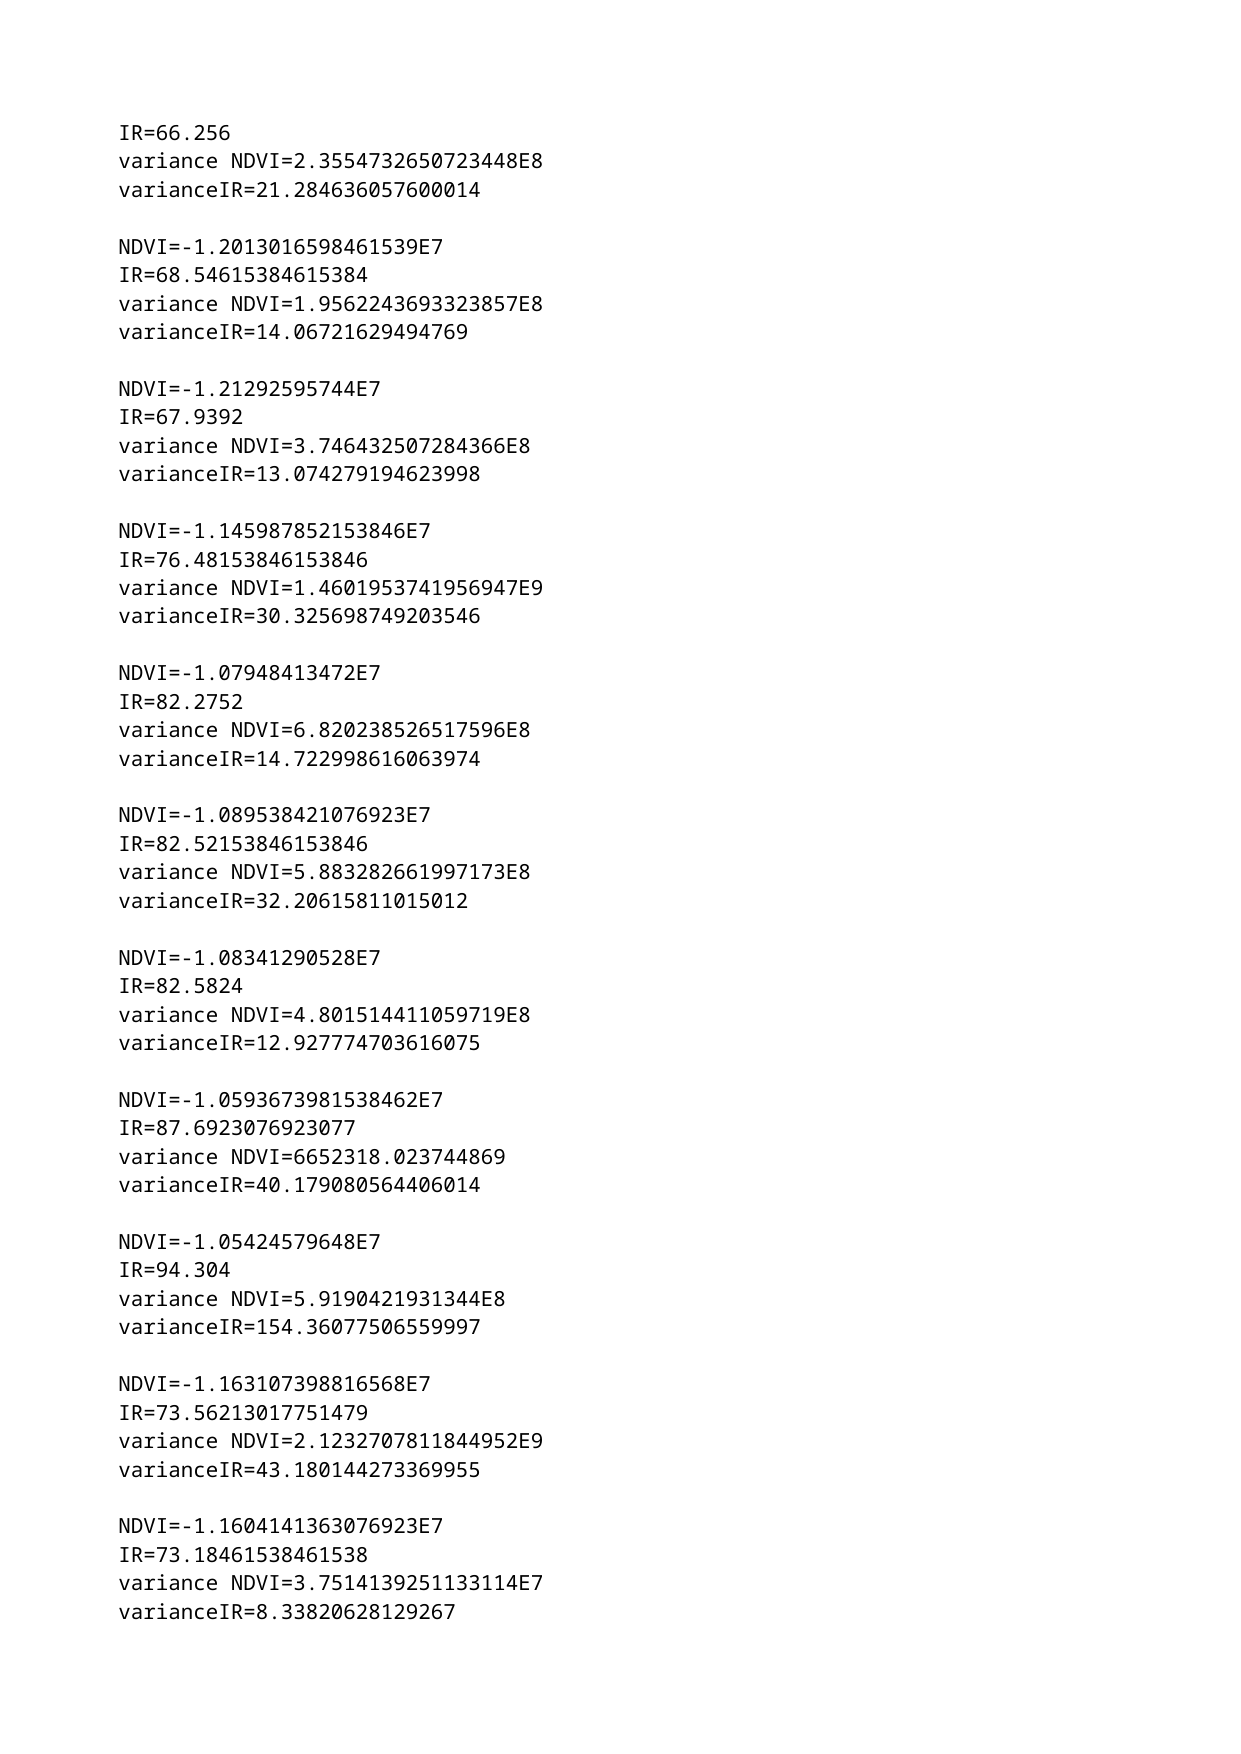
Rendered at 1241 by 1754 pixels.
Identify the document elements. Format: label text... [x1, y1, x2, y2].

text NDVI=-1.08341290528E7 [118, 943, 1122, 971]
text NDVI=-1.05424579648E7 [118, 1227, 1122, 1256]
text IR=66.256 [118, 118, 1122, 147]
text varianceIR=8.33820628129267 [118, 1597, 1122, 1625]
text IR=68.54615384615384 [118, 260, 1122, 289]
text variance NDVI=2.1232707811844952E9 [118, 1426, 1122, 1455]
text NDVI=-1.145987852153846E7 [118, 516, 1122, 545]
text variance NDVI=1.9562243693323857E8 [118, 289, 1122, 317]
text varianceIR=43.180144273369955 [118, 1455, 1122, 1483]
text IR=73.18461538461538 [118, 1540, 1122, 1568]
text varianceIR=12.927774703616075 [118, 1028, 1122, 1057]
text NDVI=-1.07948413472E7 [118, 658, 1122, 687]
text NDVI=-1.21292595744E7 [118, 374, 1122, 402]
text NDVI=-1.1604141363076923E7 [118, 1512, 1122, 1540]
text IR=73.56213017751479 [118, 1398, 1122, 1426]
text varianceIR=14.06721629494769 [118, 317, 1122, 346]
text variance NDVI=3.7514139251133114E7 [118, 1568, 1122, 1597]
text variance NDVI=5.883282661997173E8 [118, 857, 1122, 886]
text NDVI=-1.089538421076923E7 [118, 801, 1122, 829]
text variance NDVI=4.801514411059719E8 [118, 1000, 1122, 1028]
text IR=94.304 [118, 1256, 1122, 1284]
text IR=82.5824 [118, 971, 1122, 1000]
text IR=76.48153846153846 [118, 545, 1122, 573]
text NDVI=-1.0593673981538462E7 [118, 1085, 1122, 1113]
text varianceIR=40.179080564406014 [118, 1170, 1122, 1199]
text variance NDVI=6652318.023744869 [118, 1142, 1122, 1170]
text IR=82.2752 [118, 687, 1122, 715]
text variance NDVI=3.746432507284366E8 [118, 431, 1122, 459]
text varianceIR=30.325698749203546 [118, 602, 1122, 630]
text variance NDVI=1.4601953741956947E9 [118, 573, 1122, 602]
text NDVI=-1.163107398816568E7 [118, 1369, 1122, 1398]
text IR=82.52153846153846 [118, 829, 1122, 857]
text variance NDVI=2.3554732650723448E8 [118, 147, 1122, 175]
text IR=87.6923076923077 [118, 1113, 1122, 1142]
text varianceIR=13.074279194623998 [118, 459, 1122, 488]
text NDVI=-1.2013016598461539E7 [118, 232, 1122, 260]
text varianceIR=32.20615811015012 [118, 886, 1122, 914]
text varianceIR=21.284636057600014 [118, 175, 1122, 203]
text IR=67.9392 [118, 402, 1122, 431]
text varianceIR=154.36077506559997 [118, 1312, 1122, 1341]
text varianceIR=14.722998616063974 [118, 744, 1122, 772]
text variance NDVI=6.820238526517596E8 [118, 715, 1122, 744]
text variance NDVI=5.9190421931344E8 [118, 1284, 1122, 1312]
